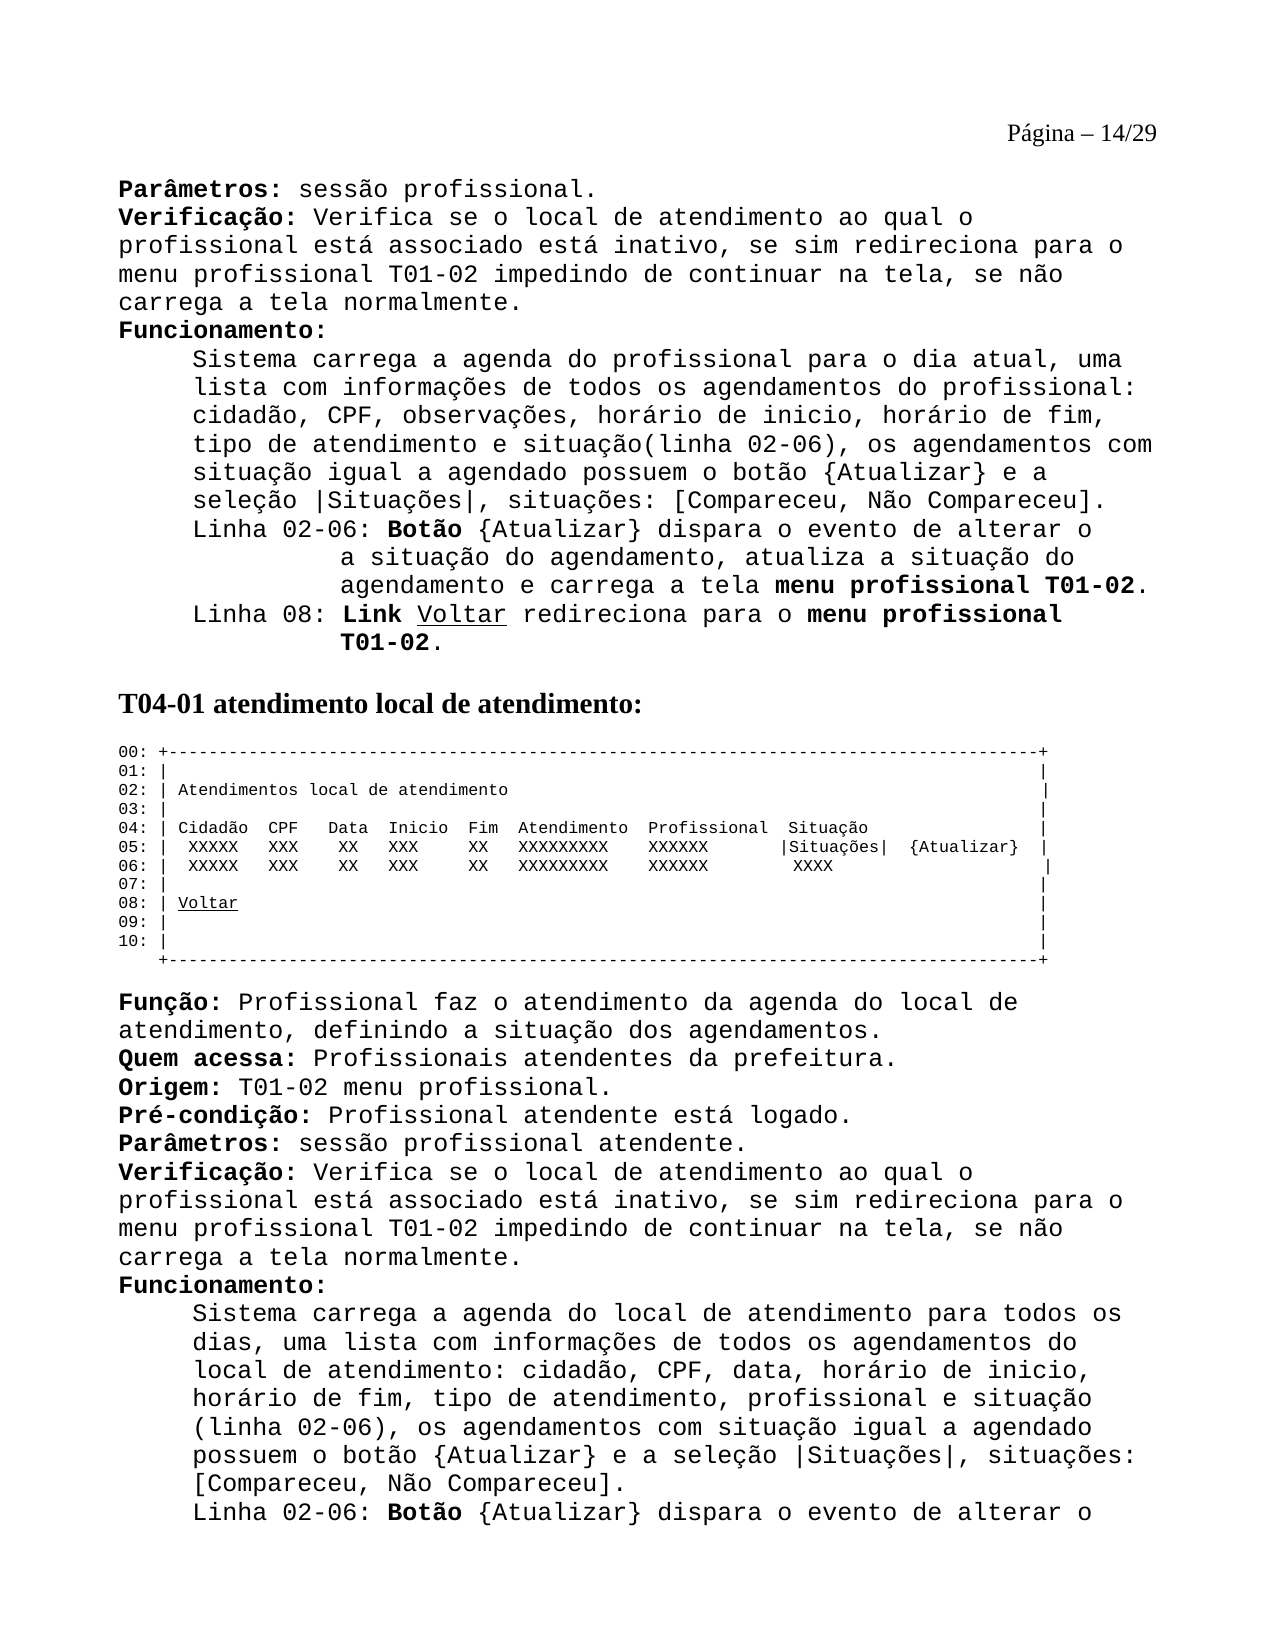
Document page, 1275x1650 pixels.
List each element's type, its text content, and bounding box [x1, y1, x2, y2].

text Verificação: Verifica se o local de atendimento ao qual o profissional está associado está inativo, se sim redireciona para o menu profissional T01-02 impedindo de continuar na tela, se não carrega a tela normalmente. [118, 205, 1157, 318]
text Sistema carrega a agenda do local de atendimento para todos os dias, uma lista com informações de todos os agendamentos do local de atendimento: cidadão, CPF, data, horário de inicio, horário de fim, tipo de atendimento, profissional e situação (linha 02-06), os agendamentos com situação igual a agendado possuem o botão {Atualizar} e a seleção |Situações|, situações: [Compareceu, Não Compareceu]. [118, 1301, 1157, 1499]
text Função: Profissional faz o atendimento da agenda do local de atendimento, definindo a situação dos agendamentos. [118, 989, 1157, 1046]
text Verificação: Verifica se o local de atendimento ao qual o profissional está associado está inativo, se sim redireciona para o menu profissional T01-02 impedindo de continuar na tela, se não carrega a tela normalmente. [118, 1159, 1157, 1272]
text Funcionamento: [118, 1272, 1157, 1301]
text 05: | XXXXX XXX XX XXX XX XXXXXXXXX XXXXXX |Situações| {Atualizar} | [118, 838, 1157, 857]
text 03: | | [118, 801, 1157, 819]
text 06: | XXXXX XXX XX XXX XX XXXXXXXXX XXXXXX XXXX | [118, 857, 1157, 876]
text 00: +---------------------------------------------------------------------------------------+ [118, 744, 1157, 763]
text 10: | | [118, 932, 1157, 951]
text Linha 02-06: Botão {Atualizar} dispara o evento de alterar o [118, 1499, 1157, 1527]
text 01: | | [118, 763, 1157, 782]
text +---------------------------------------------------------------------------------------+ [118, 951, 1157, 970]
text 08: | Voltar | [118, 895, 1157, 914]
text Pré-condição: Profissional atendente está logado. [118, 1102, 1157, 1131]
text Sistema carrega a agenda do profissional para o dia atual, uma lista com informações de todos os agendamentos do profissional: cidadão, CPF, observações, horário de inicio, horário de fim, tipo de atendimento e situação(linha 02-06), os agendamentos com situação igual a agendado possuem o botão {Atualizar} e a seleção |Situações|, situações: [Compareceu, Não Compareceu]. [118, 346, 1157, 516]
text Parâmetros: sessão profissional. [118, 176, 1157, 205]
text Linha 08: Link Voltar redireciona para o menu profissional T01-02. [118, 601, 1157, 658]
text T04-01 atendimento local de atendimento: [118, 686, 1157, 720]
text 02: | Atendimentos local de atendimento | [118, 782, 1157, 801]
text 04: | Cidadão CPF Data Inicio Fim Atendimento Profissional Situação | [118, 819, 1157, 838]
text Funcionamento: [118, 318, 1157, 346]
text 07: | | [118, 876, 1157, 895]
text Origem: T01-02 menu profissional. [118, 1074, 1157, 1102]
text Quem acessa: Profissionais atendentes da prefeitura. [118, 1046, 1157, 1074]
text Parâmetros: sessão profissional atendente. [118, 1131, 1157, 1159]
text Linha 02-06: Botão {Atualizar} dispara o evento de alterar o a situação do agendamento, atualiza a situação do agendamento e carrega a tela menu profissional T01-02. [118, 516, 1157, 601]
text 09: | | [118, 914, 1157, 932]
